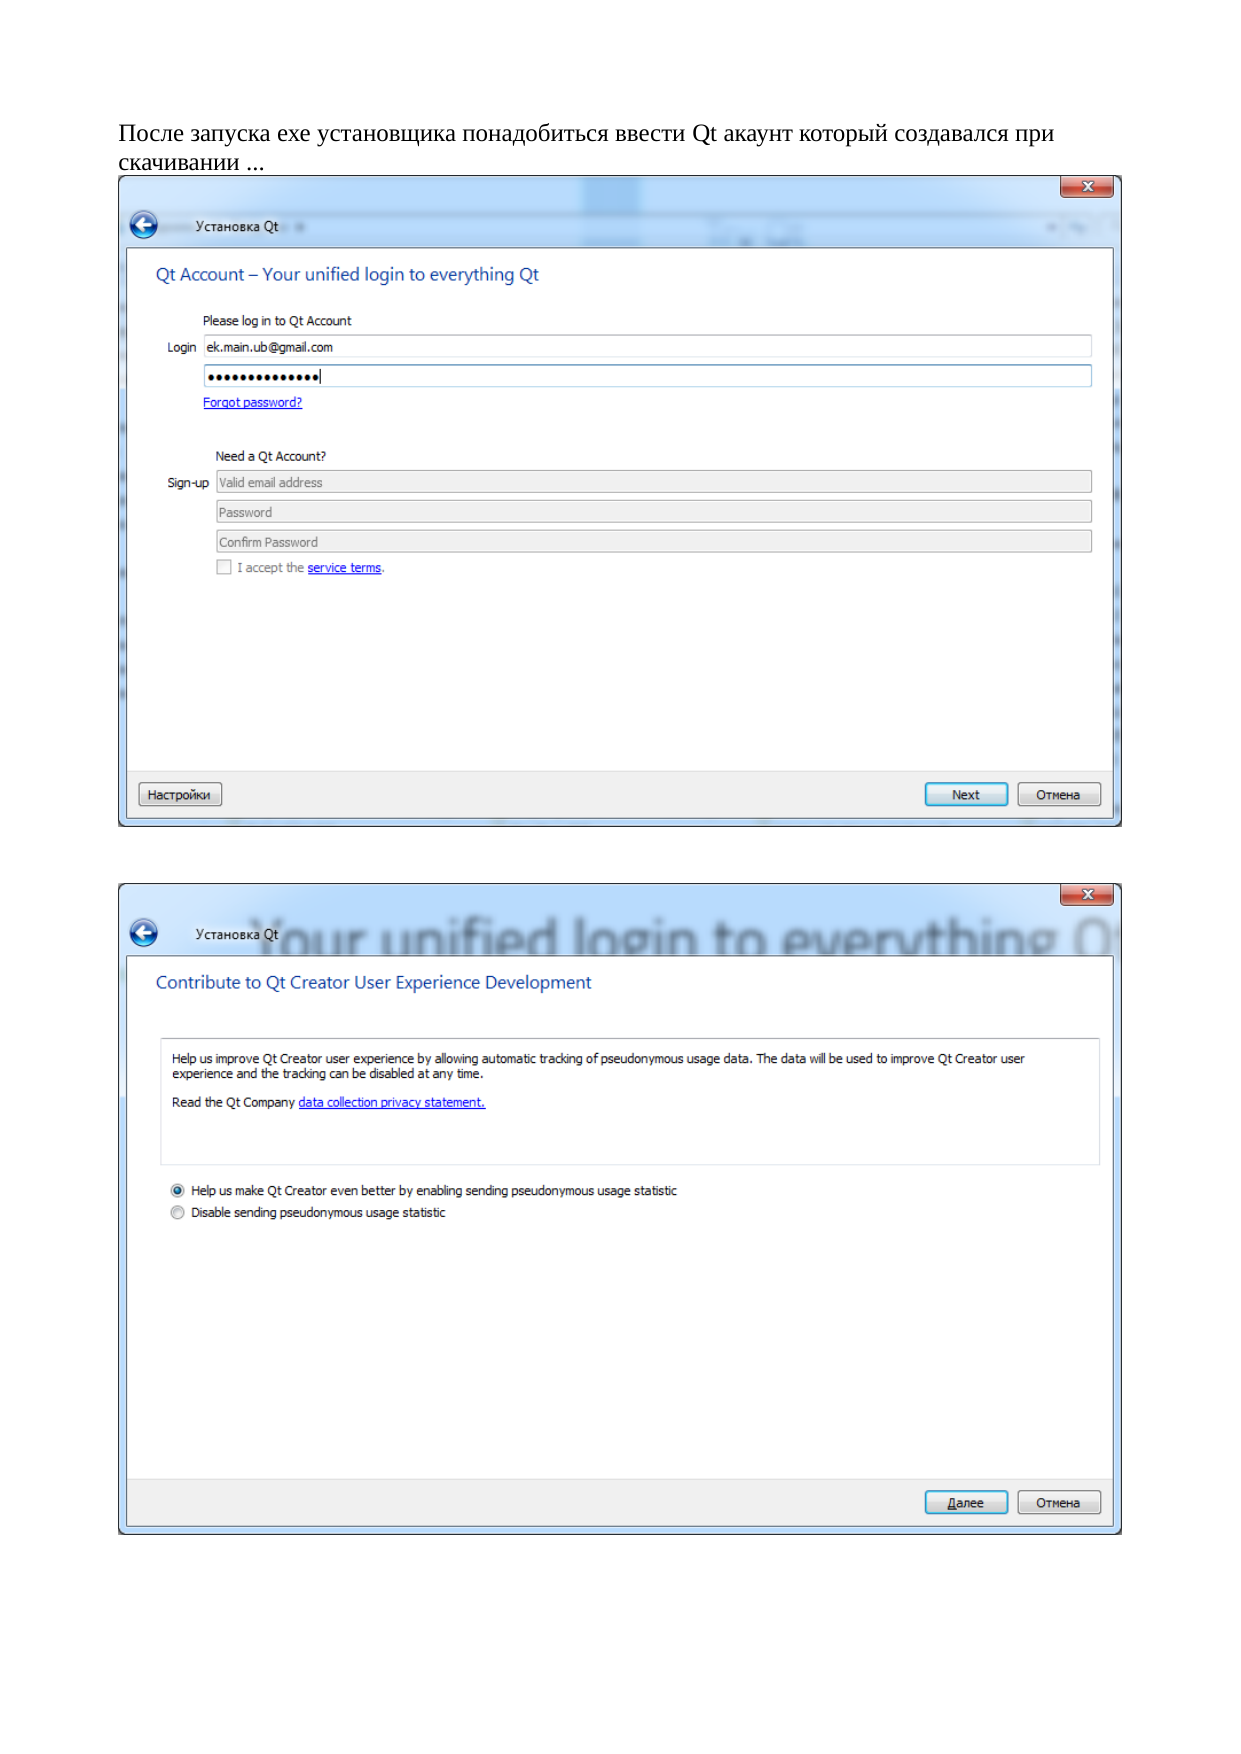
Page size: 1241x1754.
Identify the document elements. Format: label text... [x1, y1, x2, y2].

text После запуска ехе установщика понадобиться ввести Qt акаунт который создавался при скачивании ... [118, 118, 1122, 175]
picture [118, 883, 1122, 1535]
picture [118, 175, 1122, 827]
